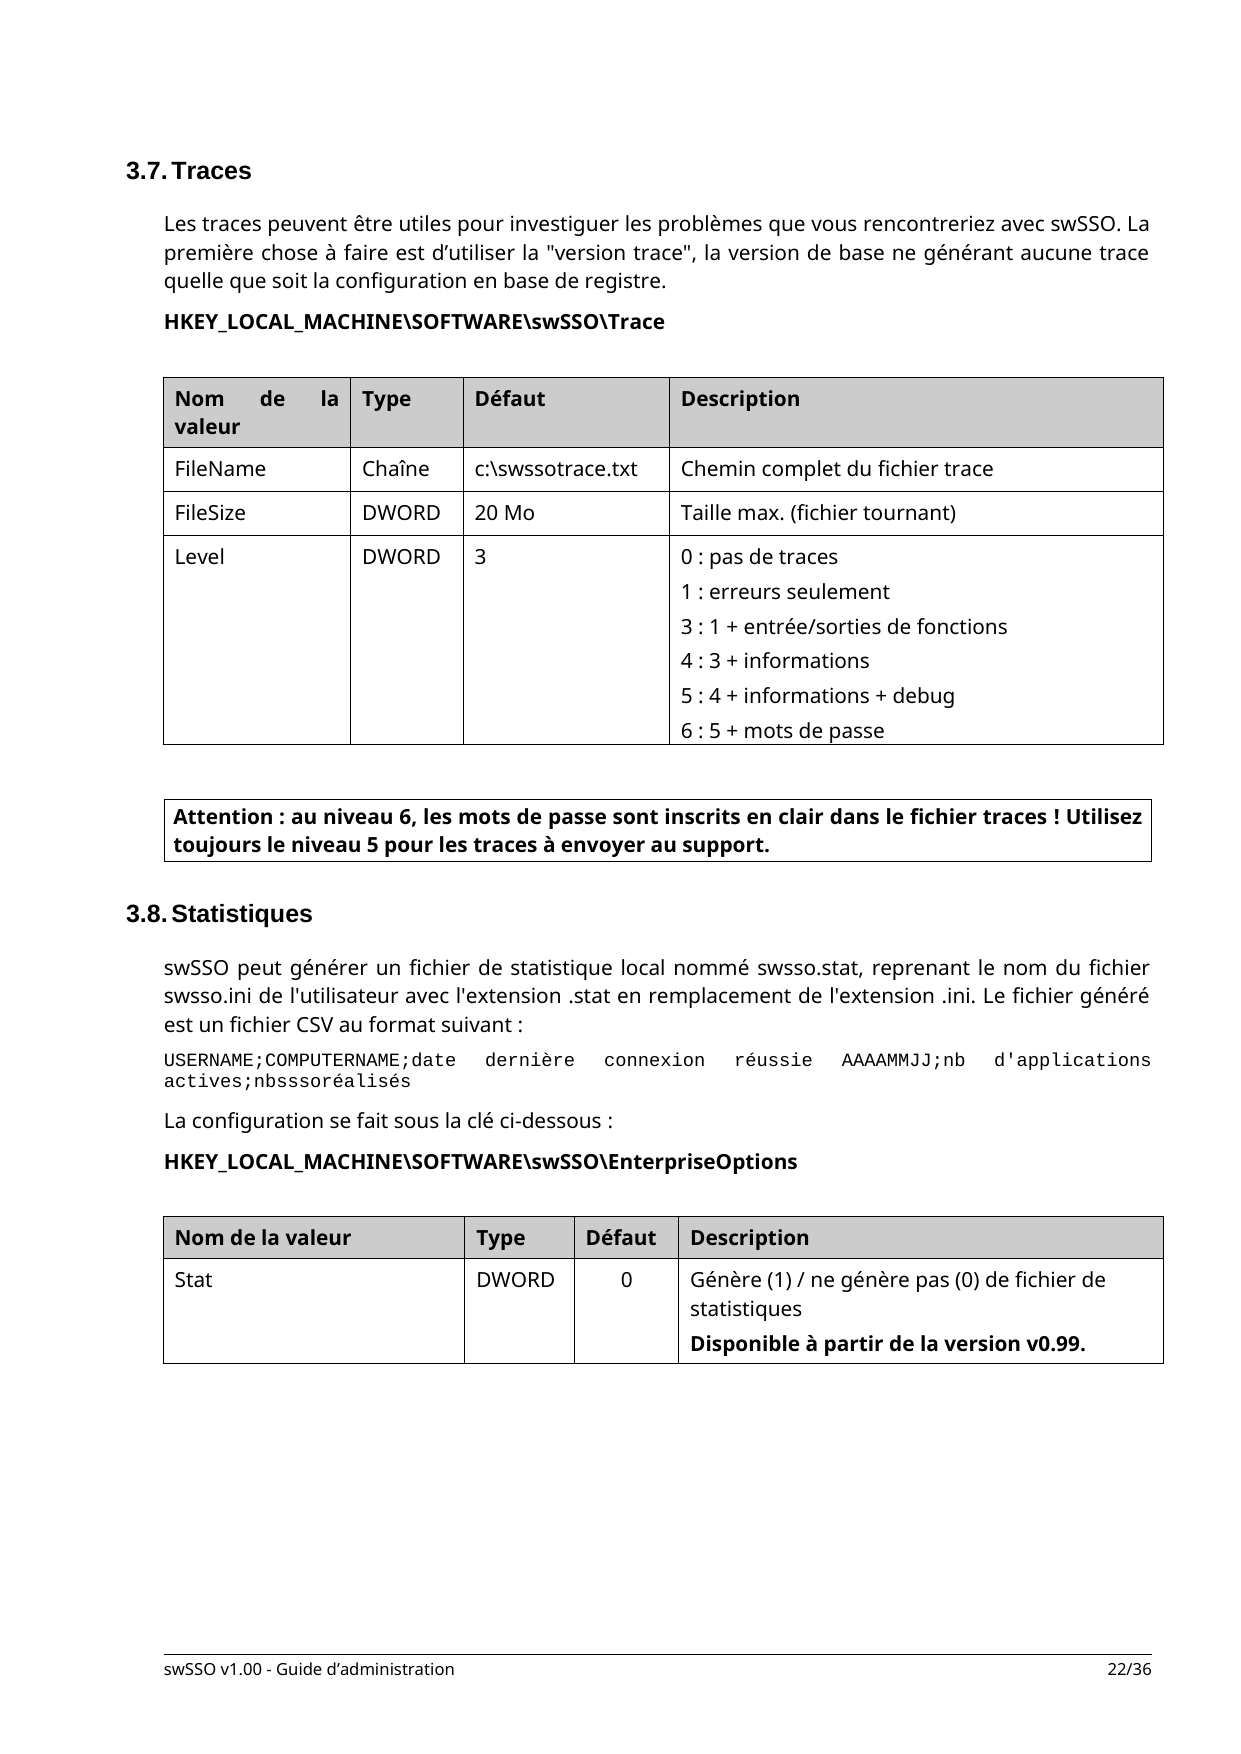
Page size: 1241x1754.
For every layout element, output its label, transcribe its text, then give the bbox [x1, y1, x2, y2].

table_header Description [670, 378, 1163, 447]
table_header Type [351, 378, 463, 447]
table_cell 20 Mo [464, 492, 669, 535]
table_header Défaut [464, 378, 669, 447]
table_cell 0 : pas de traces 1 : erreurs seulement 3 : 1 + entrée/sorties de fonctions 4 : 3 + informations 5 : 4 + informations + debug 6 : 5 + mots de passe [670, 536, 1163, 744]
table_cell FileName [164, 448, 350, 491]
text USERNAME;COMPUTERNAME;date dernière connexion réussie AAAAMMJJ;nb d'applications actives;nbsssoréalisés [164, 1051, 1152, 1093]
text swSSO peut générer un fichier de statistique local nommé swsso.stat, reprenant le nom du fichier swsso.ini de l'utilisateur avec l'extension .stat en remplacement de l'extension .ini. Le fichier généré est un fichier CSV au format suivant : [164, 953, 1152, 1038]
subtitle Statistiques [126, 899, 1152, 928]
table_cell Chemin complet du fichier trace [670, 448, 1163, 491]
table_cell DWORD [465, 1259, 574, 1363]
text Attention : au niveau 6, les mots de passe sont inscrits en clair dans le fichier traces ! Utilisez toujours le niveau 5 pour les traces à envoyer au support. [165, 800, 1151, 861]
text La configuration se fait sous la clé ci-dessous : [164, 1106, 1152, 1134]
table_cell Stat [164, 1259, 464, 1363]
table_cell Taille max. (fichier tournant) [670, 492, 1163, 535]
subtitle Traces [126, 156, 1152, 184]
table_cell Génère (1) / ne génère pas (0) de fichier de statistiques Disponible à partir de la version v0.99. [679, 1259, 1163, 1363]
table_header Défaut [575, 1217, 678, 1258]
table_header Type [465, 1217, 574, 1258]
table_cell 0 [575, 1259, 678, 1363]
text HKEY_LOCAL_MACHINE\SOFTWARE\swSSO\Trace [164, 307, 1152, 336]
table_cell Chaîne [351, 448, 463, 491]
table_header Nom de la valeur [164, 1217, 464, 1258]
table_cell FileSize [164, 492, 350, 535]
table_cell c:\swssotrace.txt [464, 448, 669, 491]
table_header Description [679, 1217, 1163, 1258]
text Les traces peuvent être utiles pour investiguer les problèmes que vous rencontreriez avec swSSO. La première chose à faire est d’utiliser la "version trace", la version de base ne générant aucune trace quelle que soit la configuration en base de registre. [164, 209, 1152, 295]
table_cell 3 [464, 536, 669, 744]
text HKEY_LOCAL_MACHINE\SOFTWARE\swSSO\EnterpriseOptions [164, 1147, 1152, 1175]
table_cell DWORD [351, 492, 463, 535]
table_header Nom de la valeur [164, 378, 350, 447]
table_cell DWORD [351, 536, 463, 744]
table_cell Level [164, 536, 350, 744]
